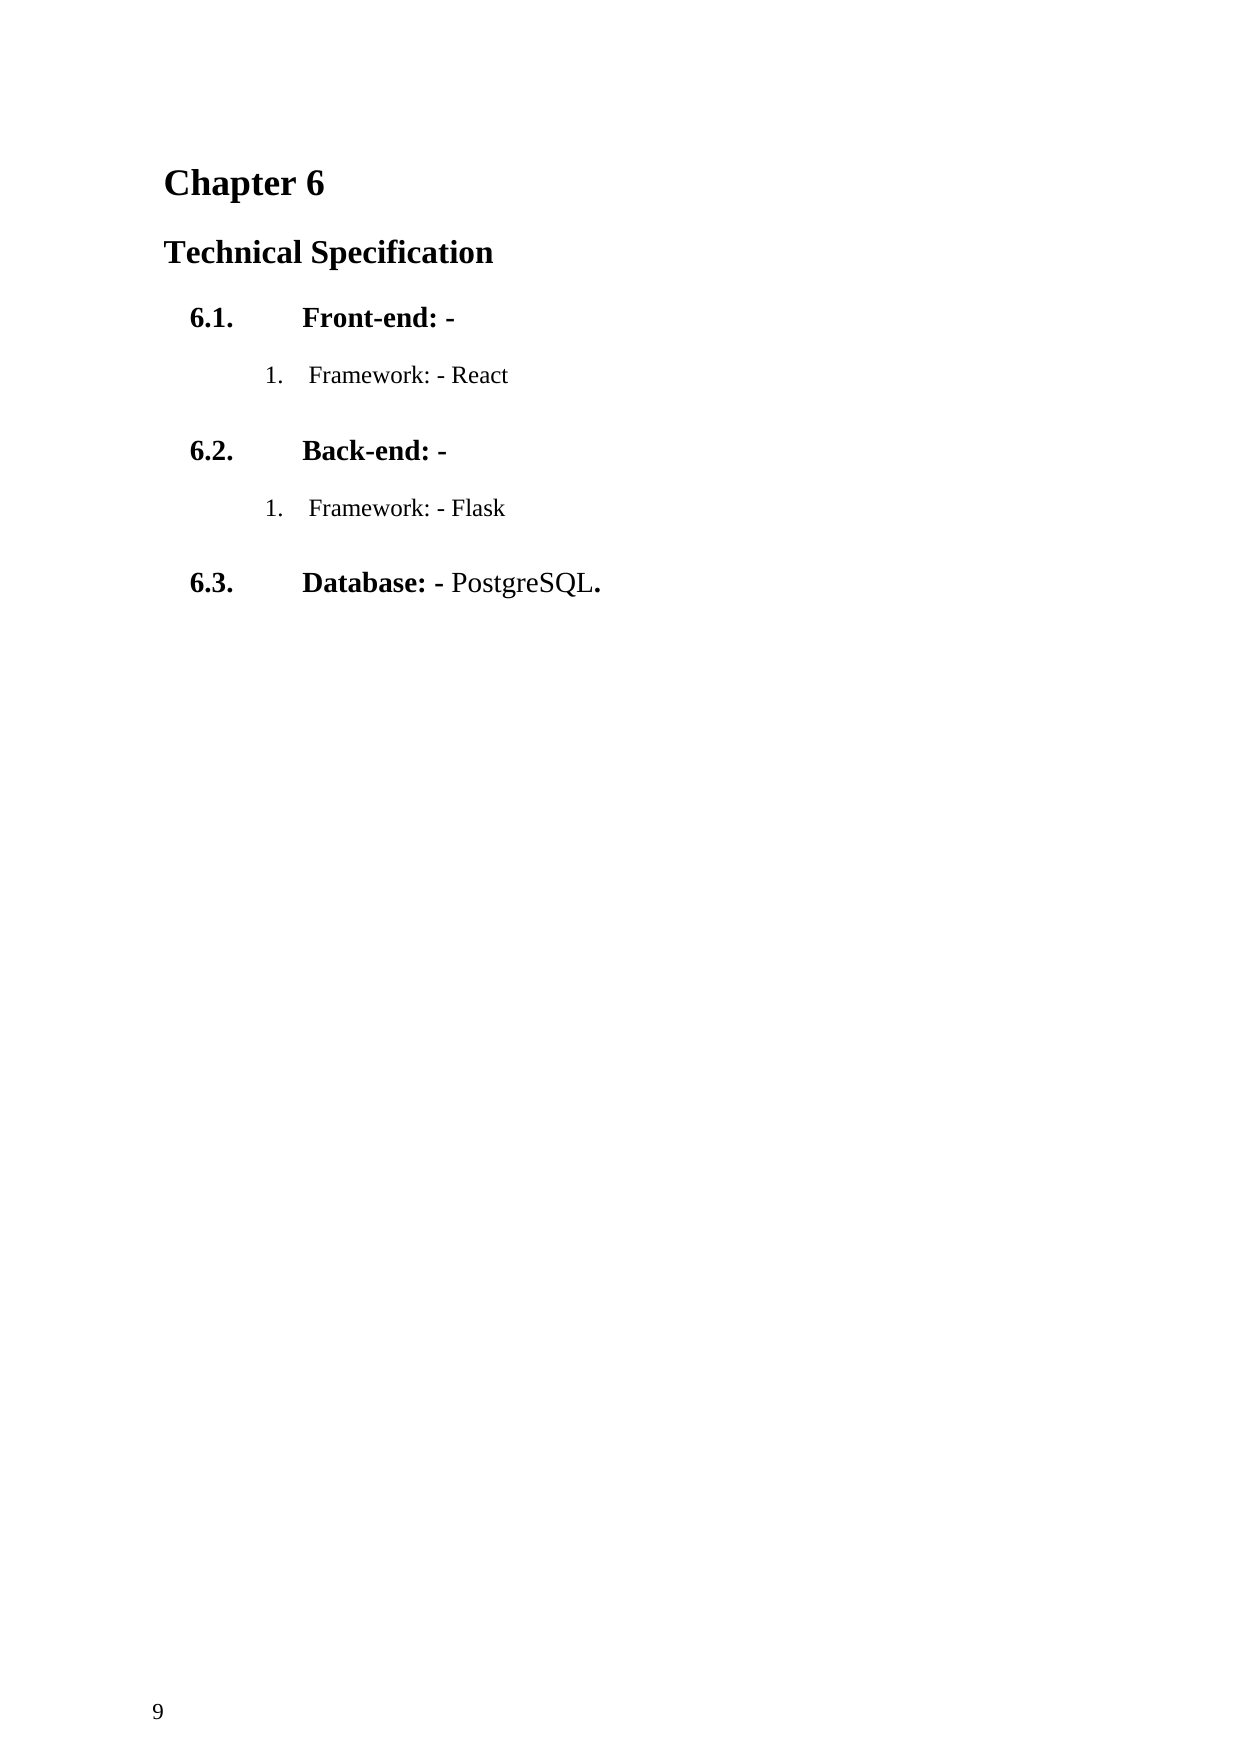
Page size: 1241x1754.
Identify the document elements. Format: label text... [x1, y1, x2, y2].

text Technical Specification [163, 233, 1090, 271]
subtitle Back-end: - [189, 433, 1090, 466]
list Framework: - React [264, 360, 1090, 389]
subtitle Chapter 6 [163, 161, 1090, 204]
subtitle Front-end: - [189, 300, 1090, 334]
list Framework: - Flask [264, 493, 1090, 522]
subtitle Database: - PostgreSQL. [189, 565, 1090, 598]
